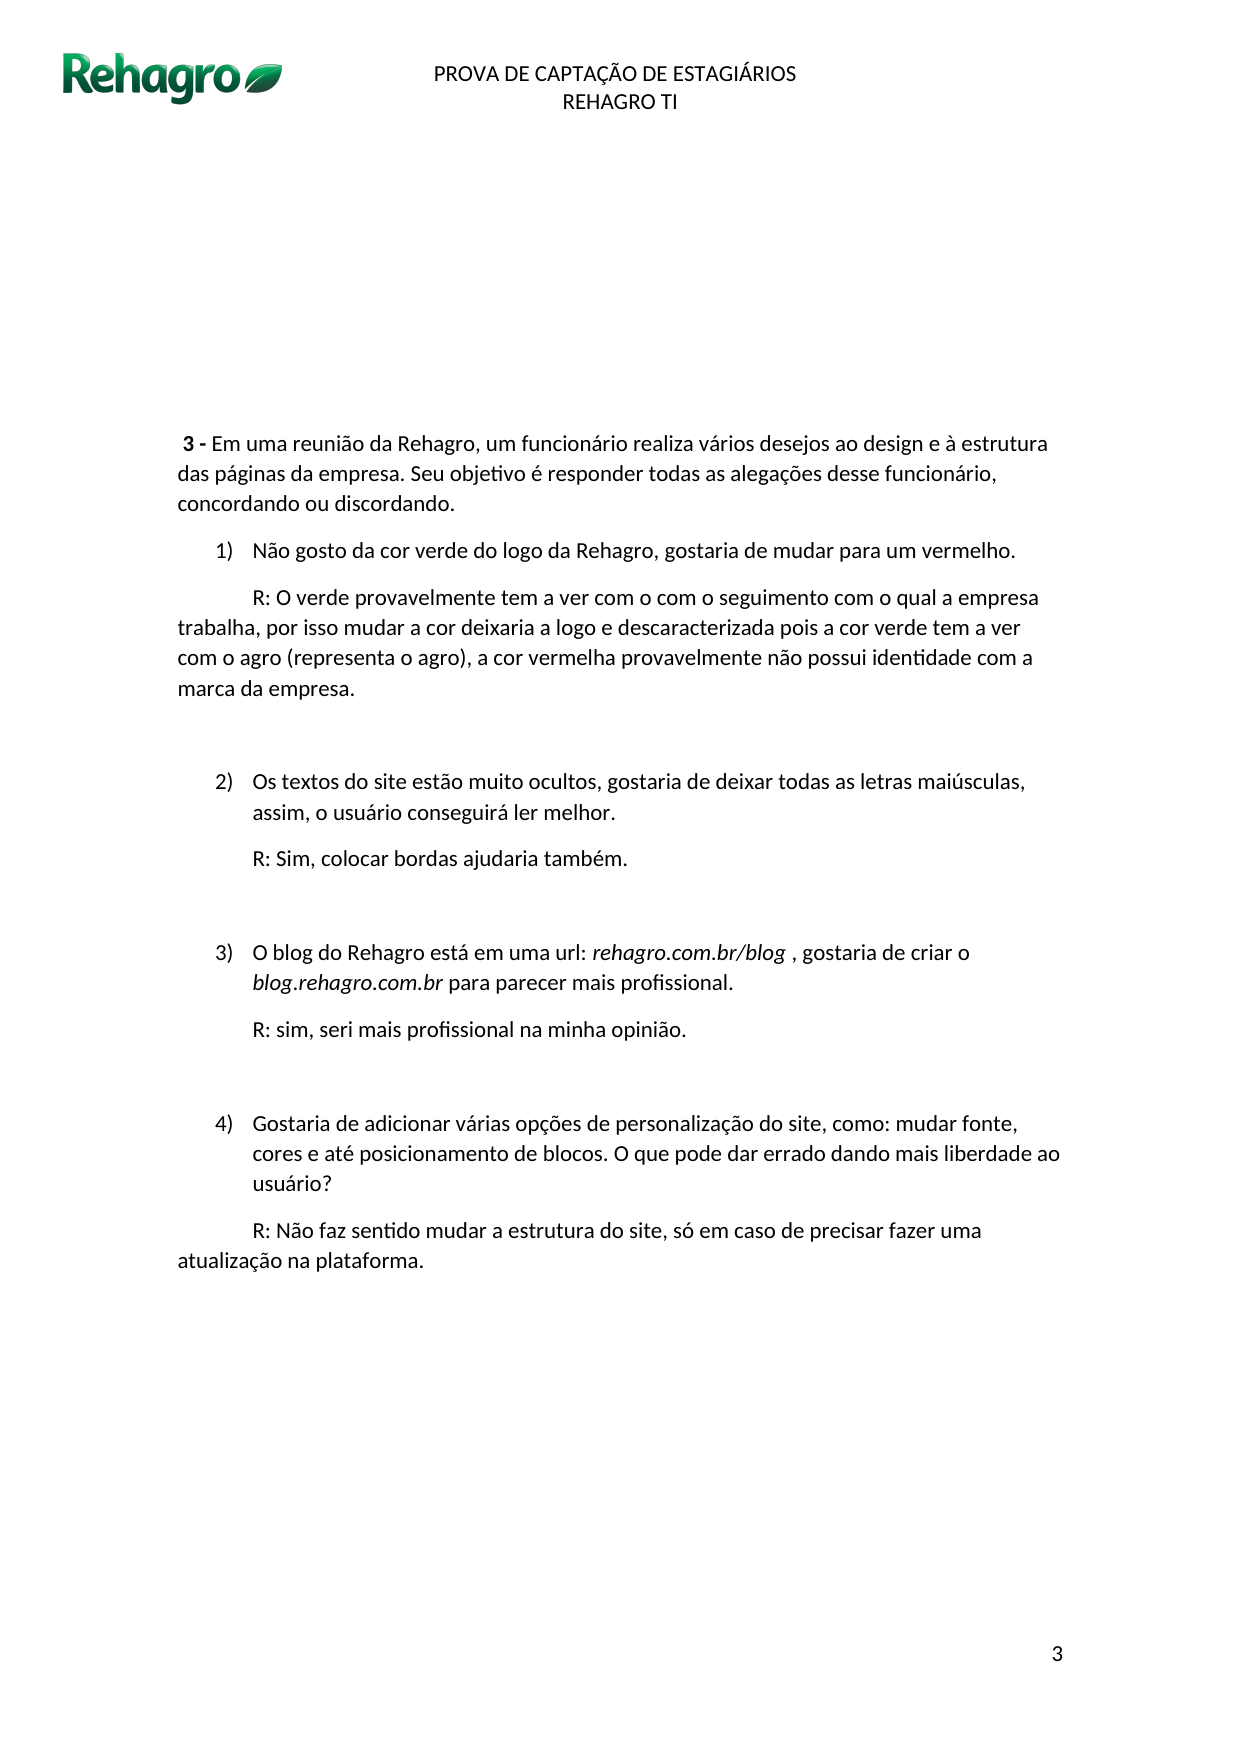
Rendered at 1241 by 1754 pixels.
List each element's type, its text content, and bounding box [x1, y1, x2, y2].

list Gostaria de adicionar várias opções de personalização do site, como: mudar fonte, cores e até posicionamento de blocos. O que pode dar errado dando mais liberdade ao usuário? [215, 1109, 1063, 1197]
text R: sim, seri mais profissional na minha opinião. [177, 1015, 1063, 1043]
text 3 - Em uma reunião da Rehagro, um funcionário realiza vários desejos ao design e à estrutura das páginas da empresa. Seu objetivo é responder todas as alegações desse funcionário, concordando ou discordando. [177, 429, 1063, 517]
text R: Sim, colocar bordas ajudaria também. [177, 844, 1063, 872]
text R: O verde provavelmente tem a ver com o com o seguimento com o qual a empresa trabalha, por isso mudar a cor deixaria a logo e descaracterizada pois a cor verde tem a ver com o agro (representa o agro), a cor vermelha provavelmente não possui identidade com a marca da empresa. [177, 583, 1063, 702]
list O blog do Rehagro está em uma url: rehagro.com.br/blog , gostaria de criar o blog.rehagro.com.br para parecer mais profissional. [215, 938, 1063, 996]
list Não gosto da cor verde do logo da Rehagro, gostaria de mudar para um vermelho. [215, 536, 1063, 564]
text R: Não faz sentido mudar a estrutura do site, só em caso de precisar fazer uma atualização na plataforma. [177, 1216, 1063, 1274]
picture [55, 43, 292, 111]
list Os textos do site estão muito ocultos, gostaria de deixar todas as letras maiúsculas, assim, o usuário conseguirá ler melhor. [215, 767, 1063, 826]
